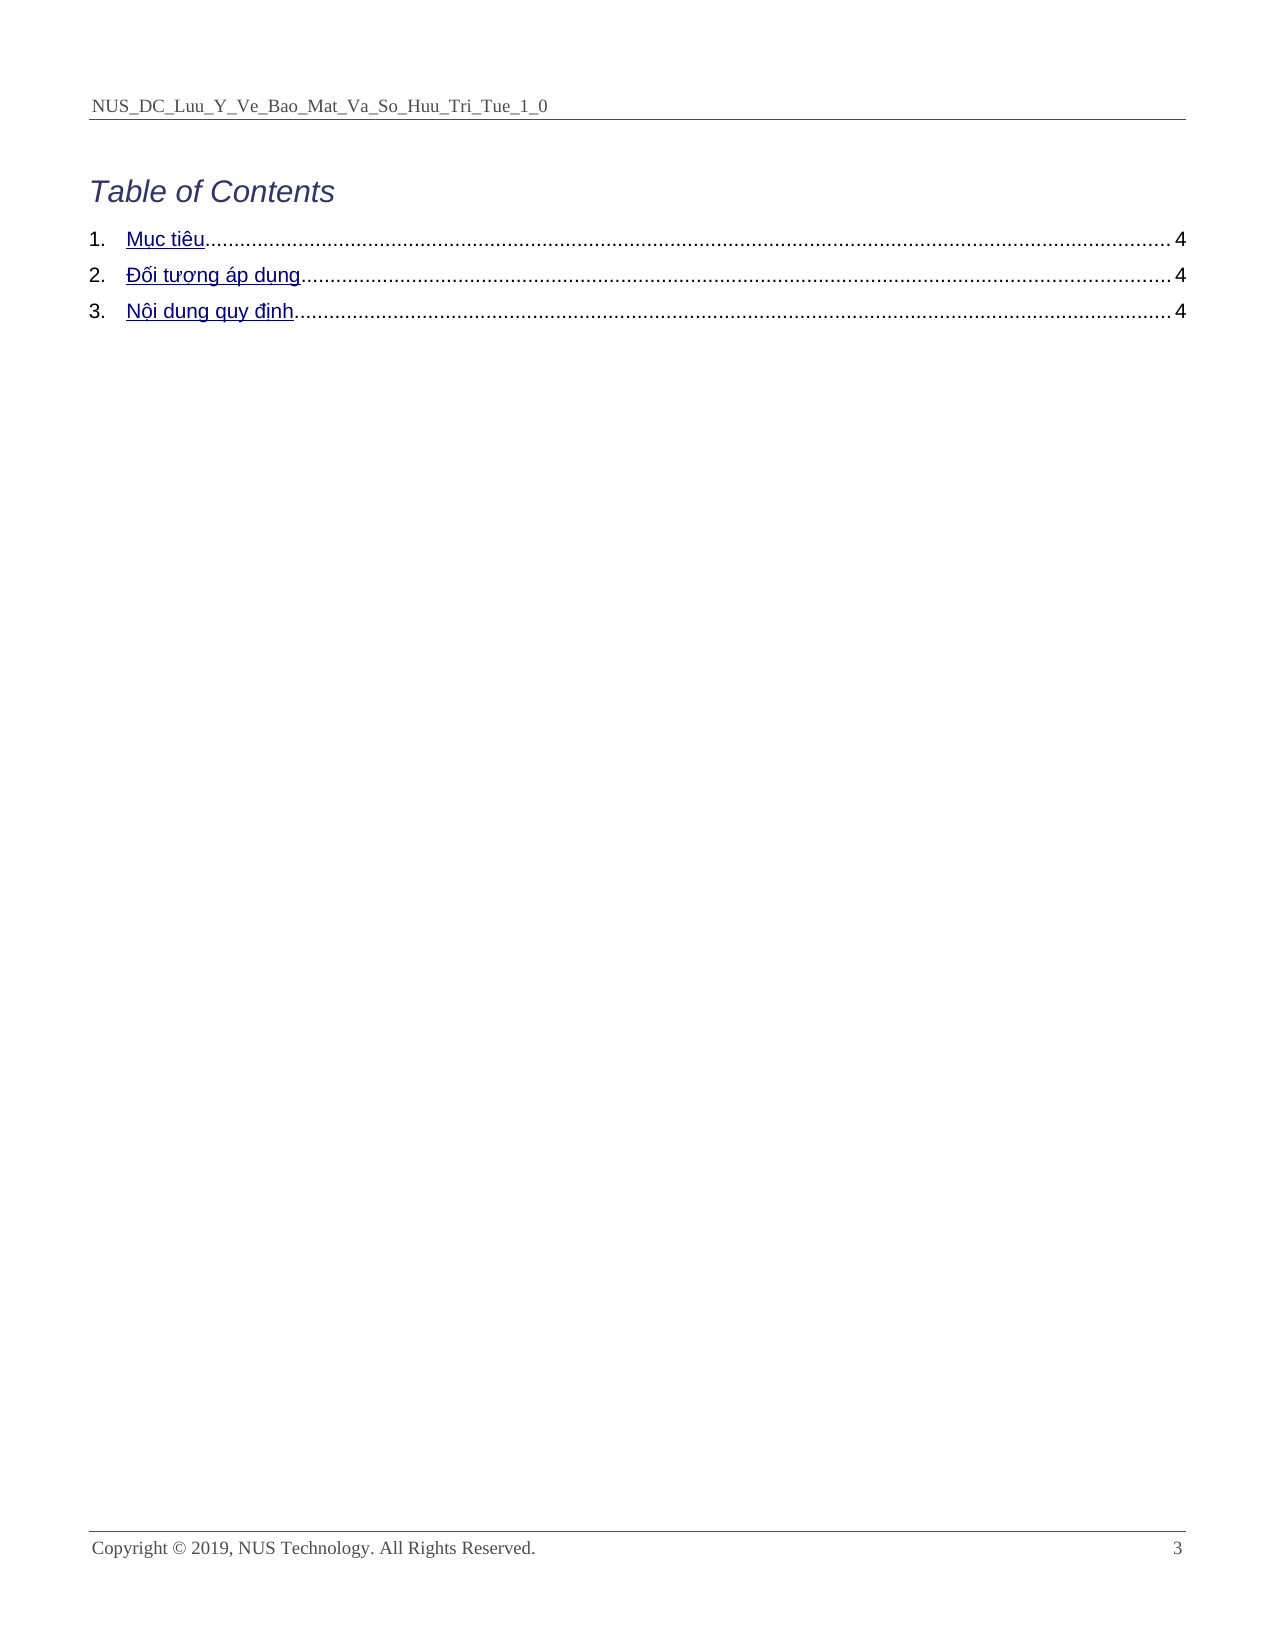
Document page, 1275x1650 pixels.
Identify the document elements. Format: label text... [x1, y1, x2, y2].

text 2. Đối tượng áp dụng 4 [88, 263, 1186, 287]
subtitle Table of Contents [88, 173, 1186, 209]
text 3. Nội dung quy định 4 [88, 299, 1186, 323]
text 1. Mục tiêu 4 [88, 227, 1186, 251]
